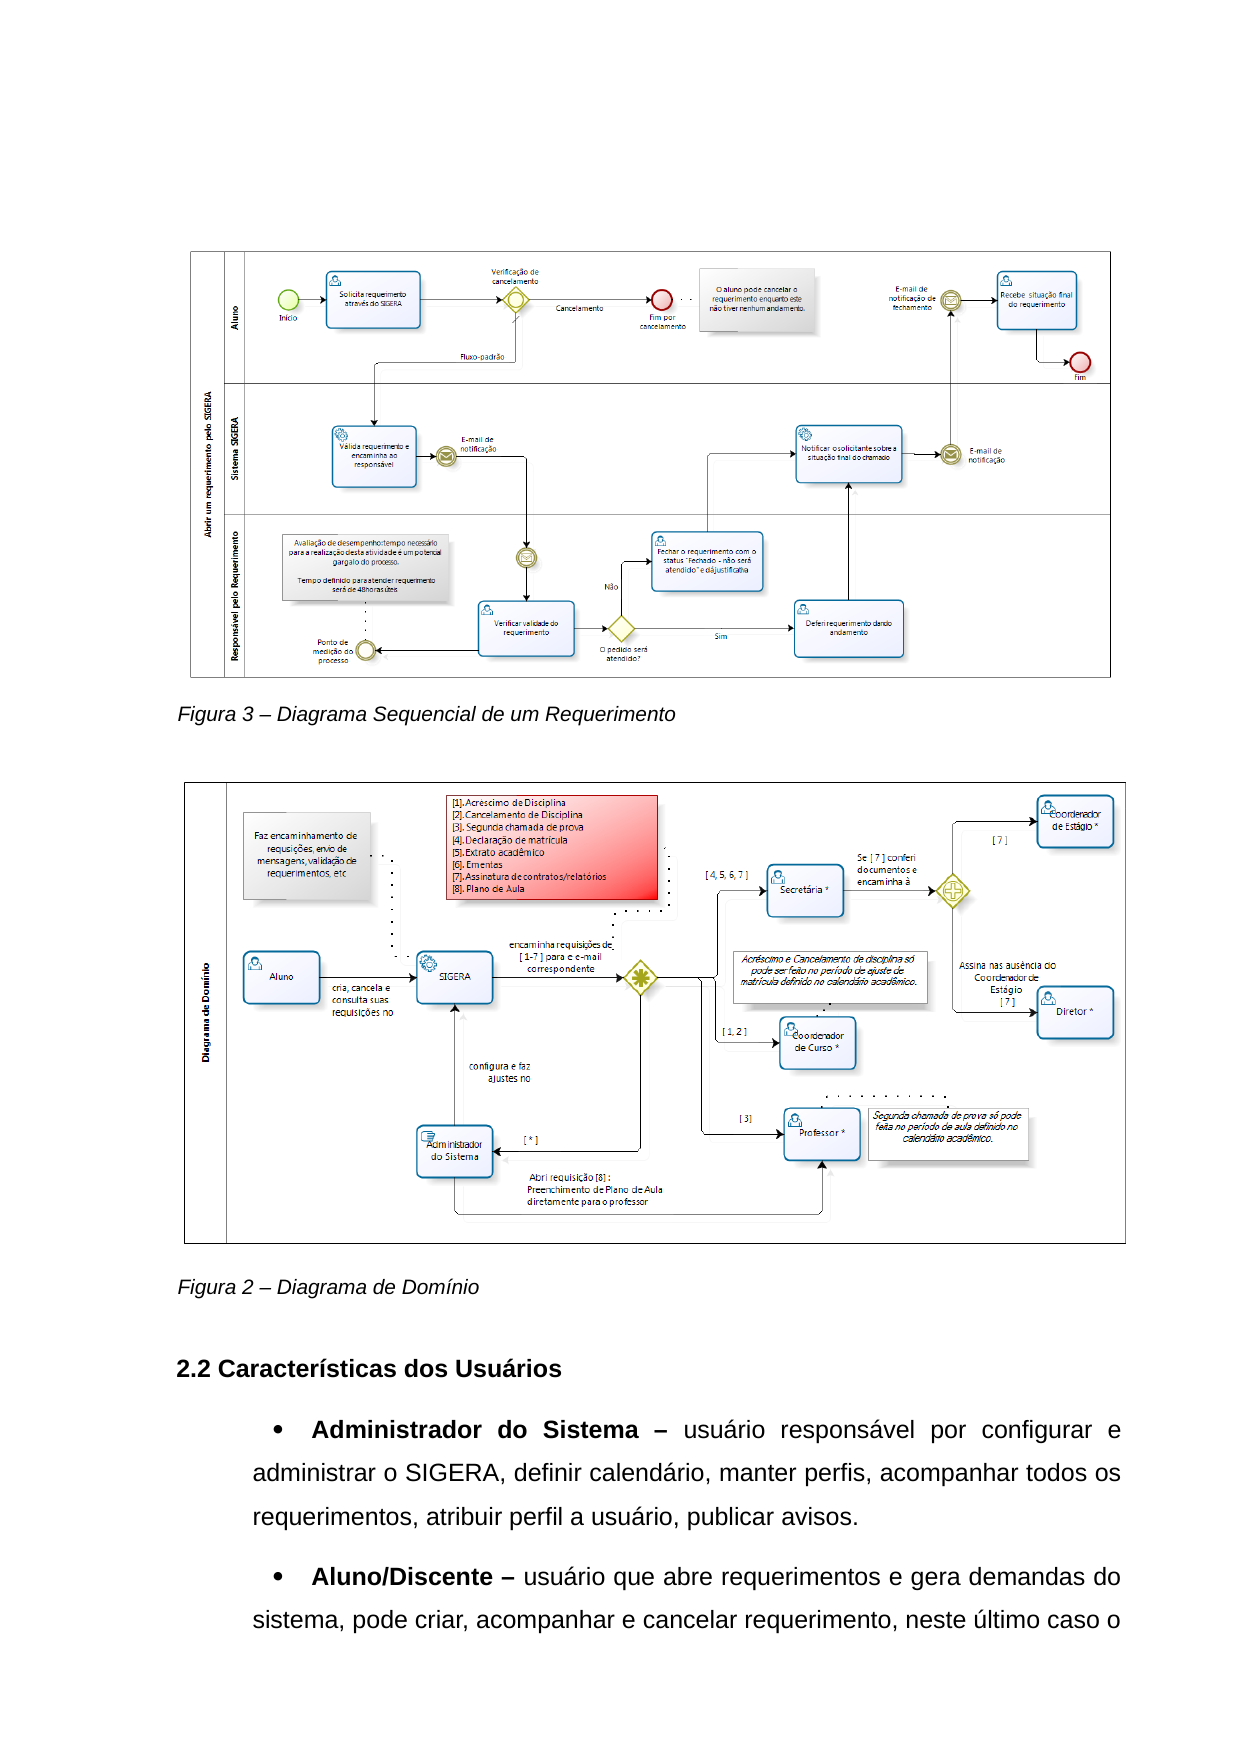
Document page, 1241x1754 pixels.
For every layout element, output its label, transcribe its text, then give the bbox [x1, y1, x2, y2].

text Figura 3 – Diagrama Sequencial de um Requerimento [177, 690, 1122, 726]
picture [171, 764, 1142, 1264]
list Administrador do Sistema – usuário responsável por configurar e administrar o SIGERA, definir calendário, manter perfis, acompanhar todos os requerimentos, atribuir perfil a usuário, publicar avisos. [215, 1415, 1122, 1530]
list Aluno/Discente – usuário que abre requerimentos e gera demandas do sistema, pode criar, acompanhar e cancelar requerimento, neste último caso o [215, 1562, 1122, 1634]
text Figura 2 – Diagrama de Domínio [177, 1264, 1122, 1299]
picture [177, 238, 1123, 690]
text 2.2 Características dos Usuários [176, 1354, 1122, 1383]
